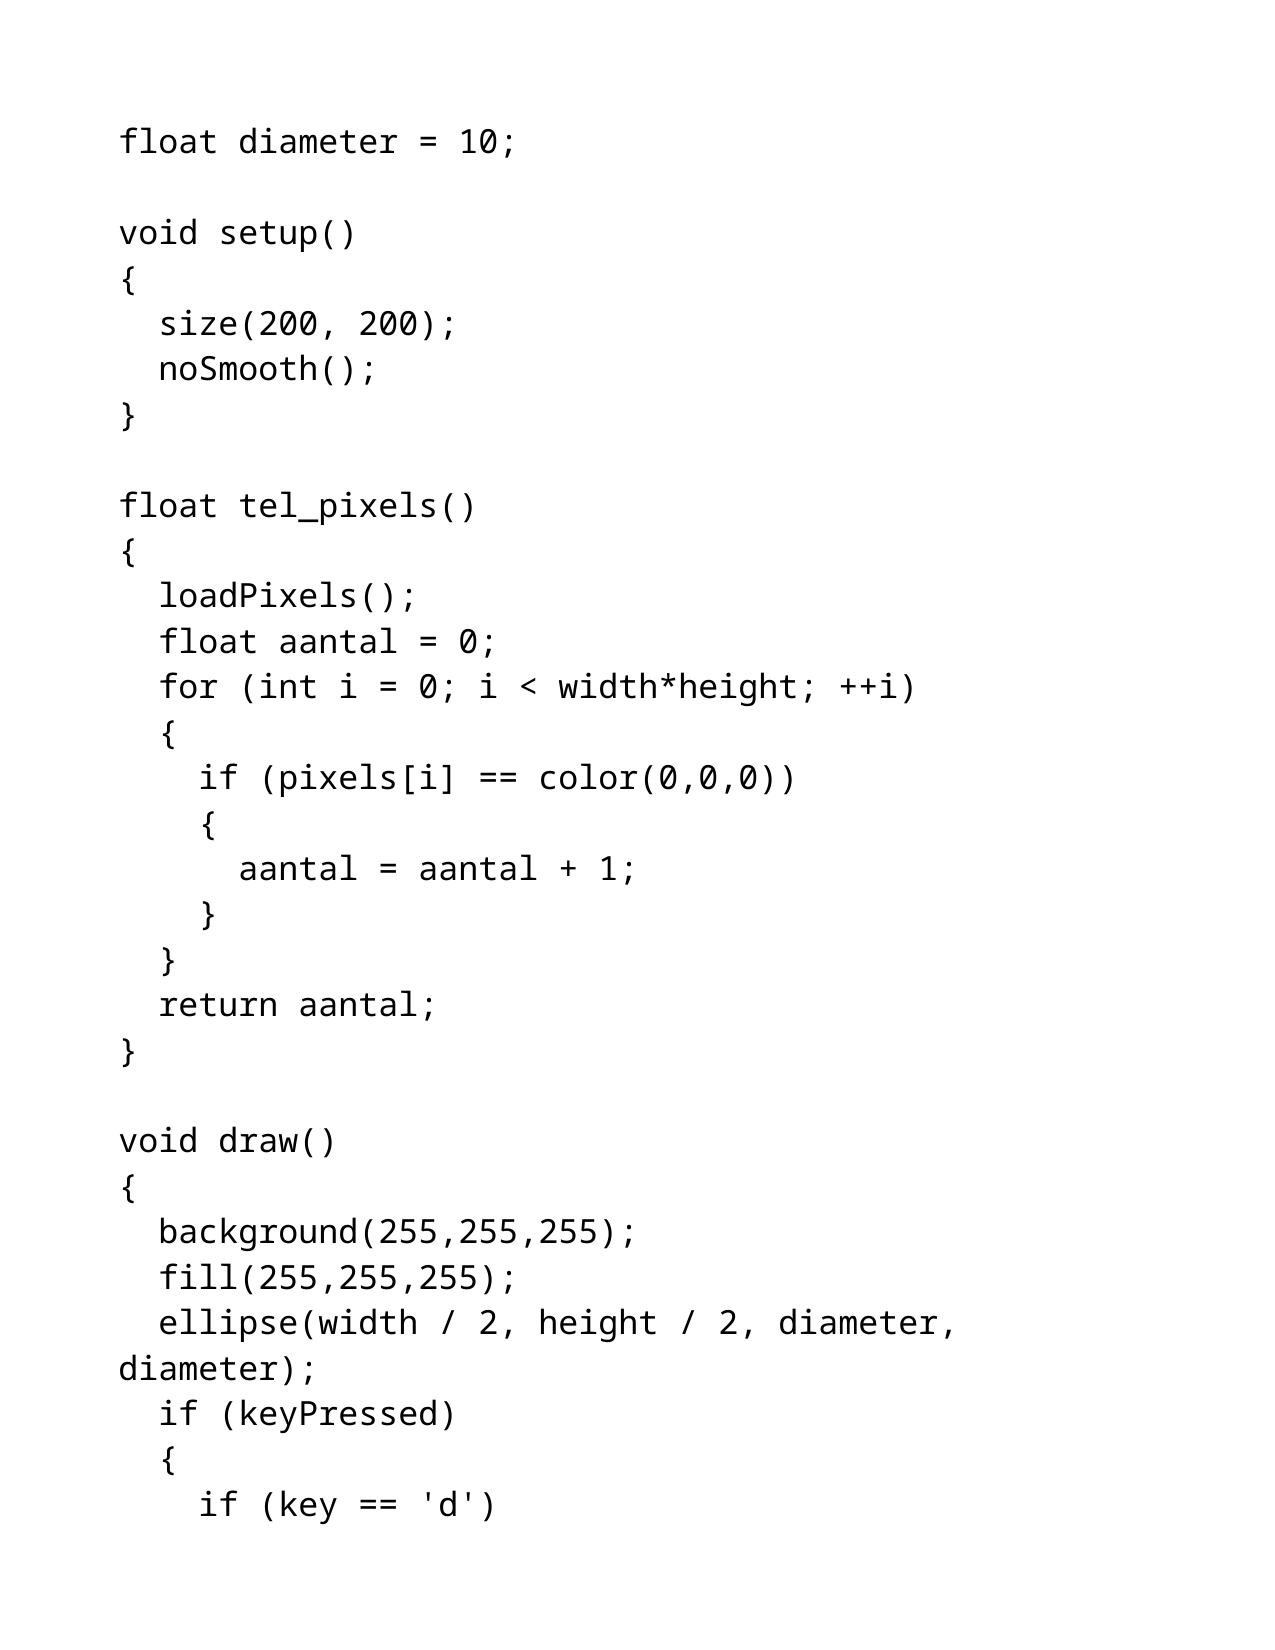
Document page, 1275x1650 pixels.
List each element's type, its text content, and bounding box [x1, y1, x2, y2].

text float aantal = 0; [118, 618, 1157, 663]
text float tel_pixels() [118, 481, 1157, 527]
text { [118, 1435, 1157, 1481]
text for (int i = 0; i < width*height; ++i) [118, 663, 1157, 708]
text } [118, 391, 1157, 436]
text if (pixels[i] == color(0,0,0)) [118, 754, 1157, 799]
text size(200, 200); [118, 300, 1157, 345]
text { [118, 1163, 1157, 1208]
text { [118, 254, 1157, 300]
text fill(255,255,255); [118, 1253, 1157, 1299]
text void setup() [118, 209, 1157, 254]
text if (keyPressed) [118, 1390, 1157, 1435]
text ellipse(width / 2, height / 2, diameter, diameter); [118, 1299, 1157, 1390]
text { [118, 799, 1157, 845]
text if (key == 'd') [118, 1481, 1157, 1526]
text { [118, 527, 1157, 572]
text noSmooth(); [118, 345, 1157, 391]
text return aantal; [118, 981, 1157, 1026]
text } [118, 936, 1157, 981]
text background(255,255,255); [118, 1208, 1157, 1253]
text float diameter = 10; [118, 118, 1157, 163]
text loadPixels(); [118, 572, 1157, 618]
text { [118, 708, 1157, 754]
text } [118, 1026, 1157, 1072]
text aantal = aantal + 1; [118, 845, 1157, 890]
text } [118, 890, 1157, 936]
text void draw() [118, 1117, 1157, 1163]
